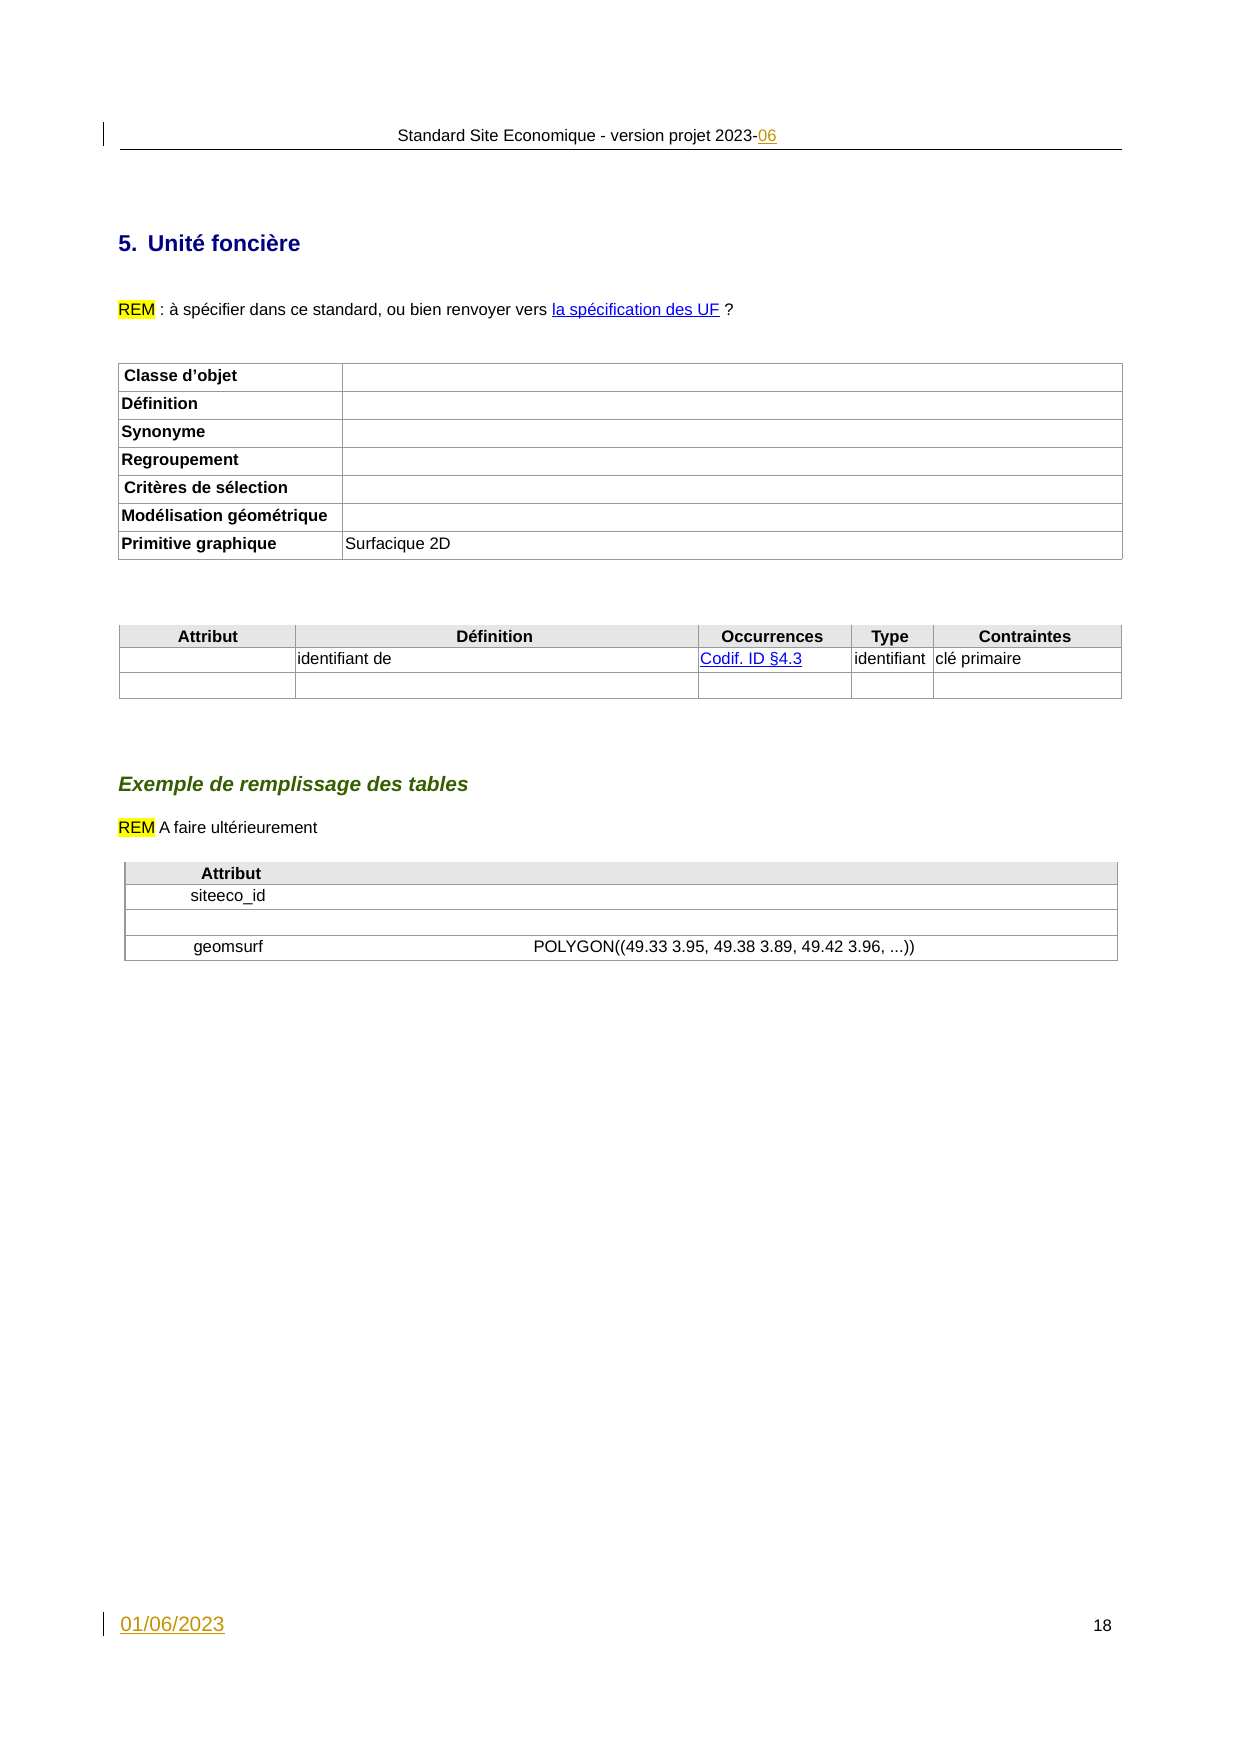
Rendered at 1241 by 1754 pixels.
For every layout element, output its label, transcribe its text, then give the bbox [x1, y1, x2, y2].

table_header [343, 364, 1122, 391]
table_cell [699, 673, 851, 698]
table_cell [343, 504, 1122, 531]
table_cell [934, 673, 1121, 698]
table_cell Regroupement [119, 448, 342, 475]
table_cell [343, 448, 1122, 475]
table_cell [337, 885, 1117, 909]
table_cell Synonyme [119, 420, 342, 447]
table_cell Modélisation géométrique [119, 504, 342, 531]
table_header Occurrences [699, 625, 851, 647]
table_cell clé primaire [934, 648, 1121, 672]
table_cell [120, 648, 295, 672]
subtitle Exemple de remplissage des tables [118, 772, 1122, 796]
table_cell Surfacique 2D [343, 532, 1122, 559]
table_header Définition [296, 625, 698, 647]
table_header [337, 862, 1117, 884]
table_cell identifiant [852, 648, 933, 672]
table_cell identifiant de [296, 648, 698, 672]
text REM A faire ultérieurement [118, 818, 1116, 837]
table_cell [343, 392, 1122, 419]
table_cell POLYGON((49.33 3.95, 49.38 3.89, 49.42 3.96, ...)) [337, 936, 1117, 960]
table_cell [337, 910, 1117, 934]
table_cell geomsurf [126, 936, 337, 960]
table_cell siteeco_id [126, 885, 337, 909]
table_cell [296, 673, 698, 698]
table_header Attribut [120, 625, 295, 647]
table_cell Définition [119, 392, 342, 419]
table_cell [120, 673, 295, 698]
table_header Contraintes [934, 625, 1121, 647]
table_cell Codif. ID §4.3 [699, 648, 851, 672]
table_header Type [852, 625, 933, 647]
table_header Attribut [126, 862, 337, 884]
table_cell Primitive graphique [119, 532, 342, 559]
subtitle Unité foncière [118, 230, 1122, 256]
table_cell [852, 673, 933, 698]
table_cell [126, 910, 337, 934]
table_cell Critères de sélection [119, 476, 342, 503]
table_cell [343, 420, 1122, 447]
text REM : à spécifier dans ce standard, ou bien renvoyer vers la spécification des UF ? [118, 299, 1116, 319]
table_cell [343, 476, 1122, 503]
table_header Classe d’objet [119, 364, 342, 391]
